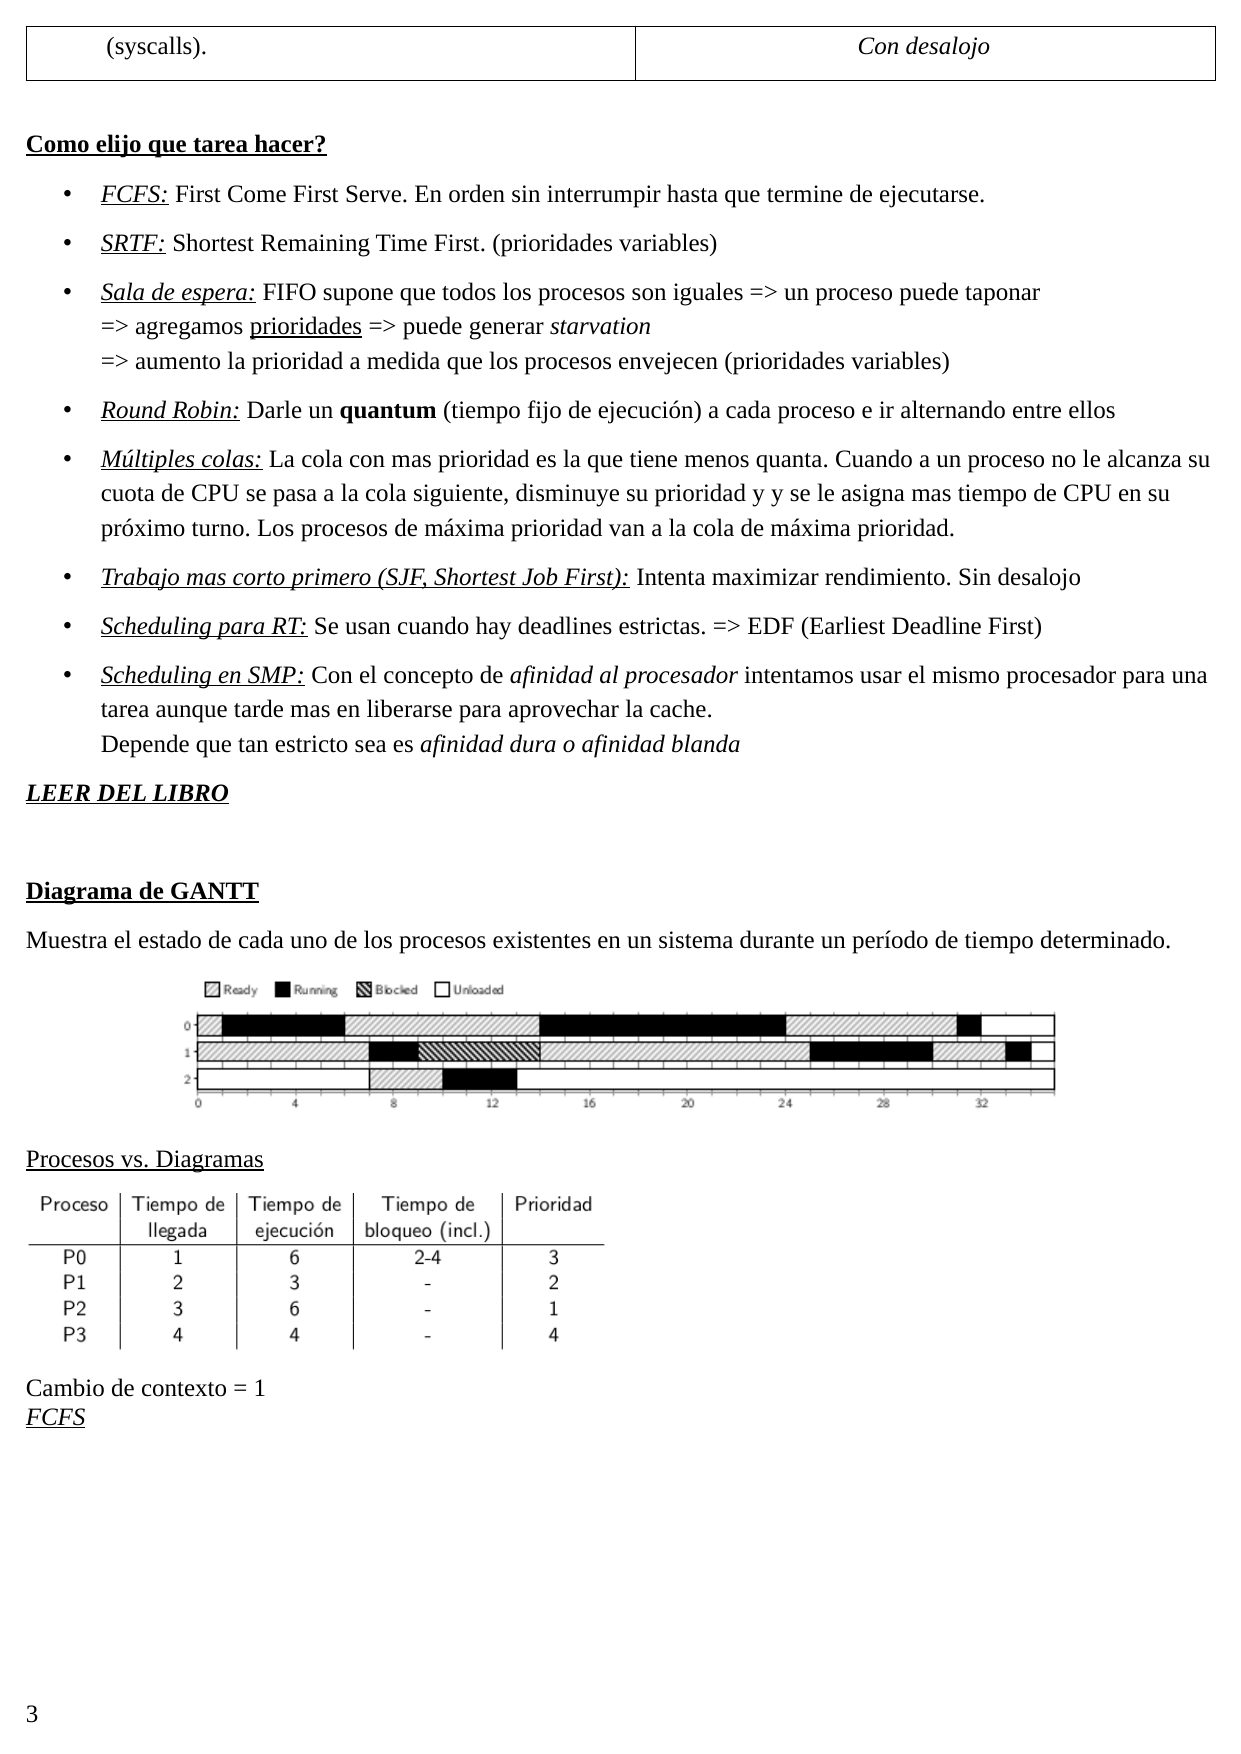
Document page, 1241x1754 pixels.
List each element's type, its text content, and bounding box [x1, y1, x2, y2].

picture [172, 974, 1068, 1125]
list Trabajo mas corto primero (SJF, Shortest Job First): Intenta maximizar rendimiento. Sin desalojo [63, 562, 1215, 591]
table_header (syscalls). [27, 27, 635, 80]
text Como elijo que tarea hacer? [26, 129, 1215, 158]
picture [25, 1193, 609, 1353]
text LEER DEL LIBRO [26, 778, 1215, 807]
list Sala de espera: FIFO supone que todos los procesos son iguales => un proceso puede taponar => agregamos prioridades => puede generar starvation => aumento la prioridad a medida que los procesos envejecen (prioridades variables) [63, 277, 1215, 374]
table_header Con desalojo [636, 27, 1215, 80]
list Múltiples colas: La cola con mas prioridad es la que tiene menos quanta. Cuando a un proceso no le alcanza su cuota de CPU se pasa a la cola siguiente, disminuye su prioridad y y se le asigna mas tiempo de CPU en su próximo turno. Los procesos de máxima prioridad van a la cola de máxima prioridad. [63, 444, 1215, 542]
list SRTF: Shortest Remaining Time First. (prioridades variables) [63, 228, 1215, 256]
text Muestra el estado de cada uno de los procesos existentes en un sistema durante un período de tiempo determinado. [26, 925, 1215, 954]
list Round Robin: Darle un quantum (tiempo fijo de ejecución) a cada proceso e ir alternando entre ellos [63, 395, 1215, 423]
list Scheduling en SMP: Con el concepto de afinidad al procesador intentamos usar el mismo procesador para una tarea aunque tarde mas en liberarse para aprovechar la cache. Depende que tan estricto sea es afinidad dura o afinidad blanda [63, 660, 1215, 758]
text Procesos vs. Diagramas [26, 1144, 1215, 1173]
list Scheduling para RT: Se usan cuando hay deadlines estrictas. => EDF (Earliest Deadline First) [63, 611, 1215, 640]
list FCFS: First Come First Serve. En orden sin interrumpir hasta que termine de ejecutarse. [63, 179, 1215, 207]
text Diagrama de GANTT [26, 876, 1215, 905]
text Cambio de contexto = 1 [26, 1373, 1215, 1402]
text FCFS [26, 1402, 1215, 1430]
